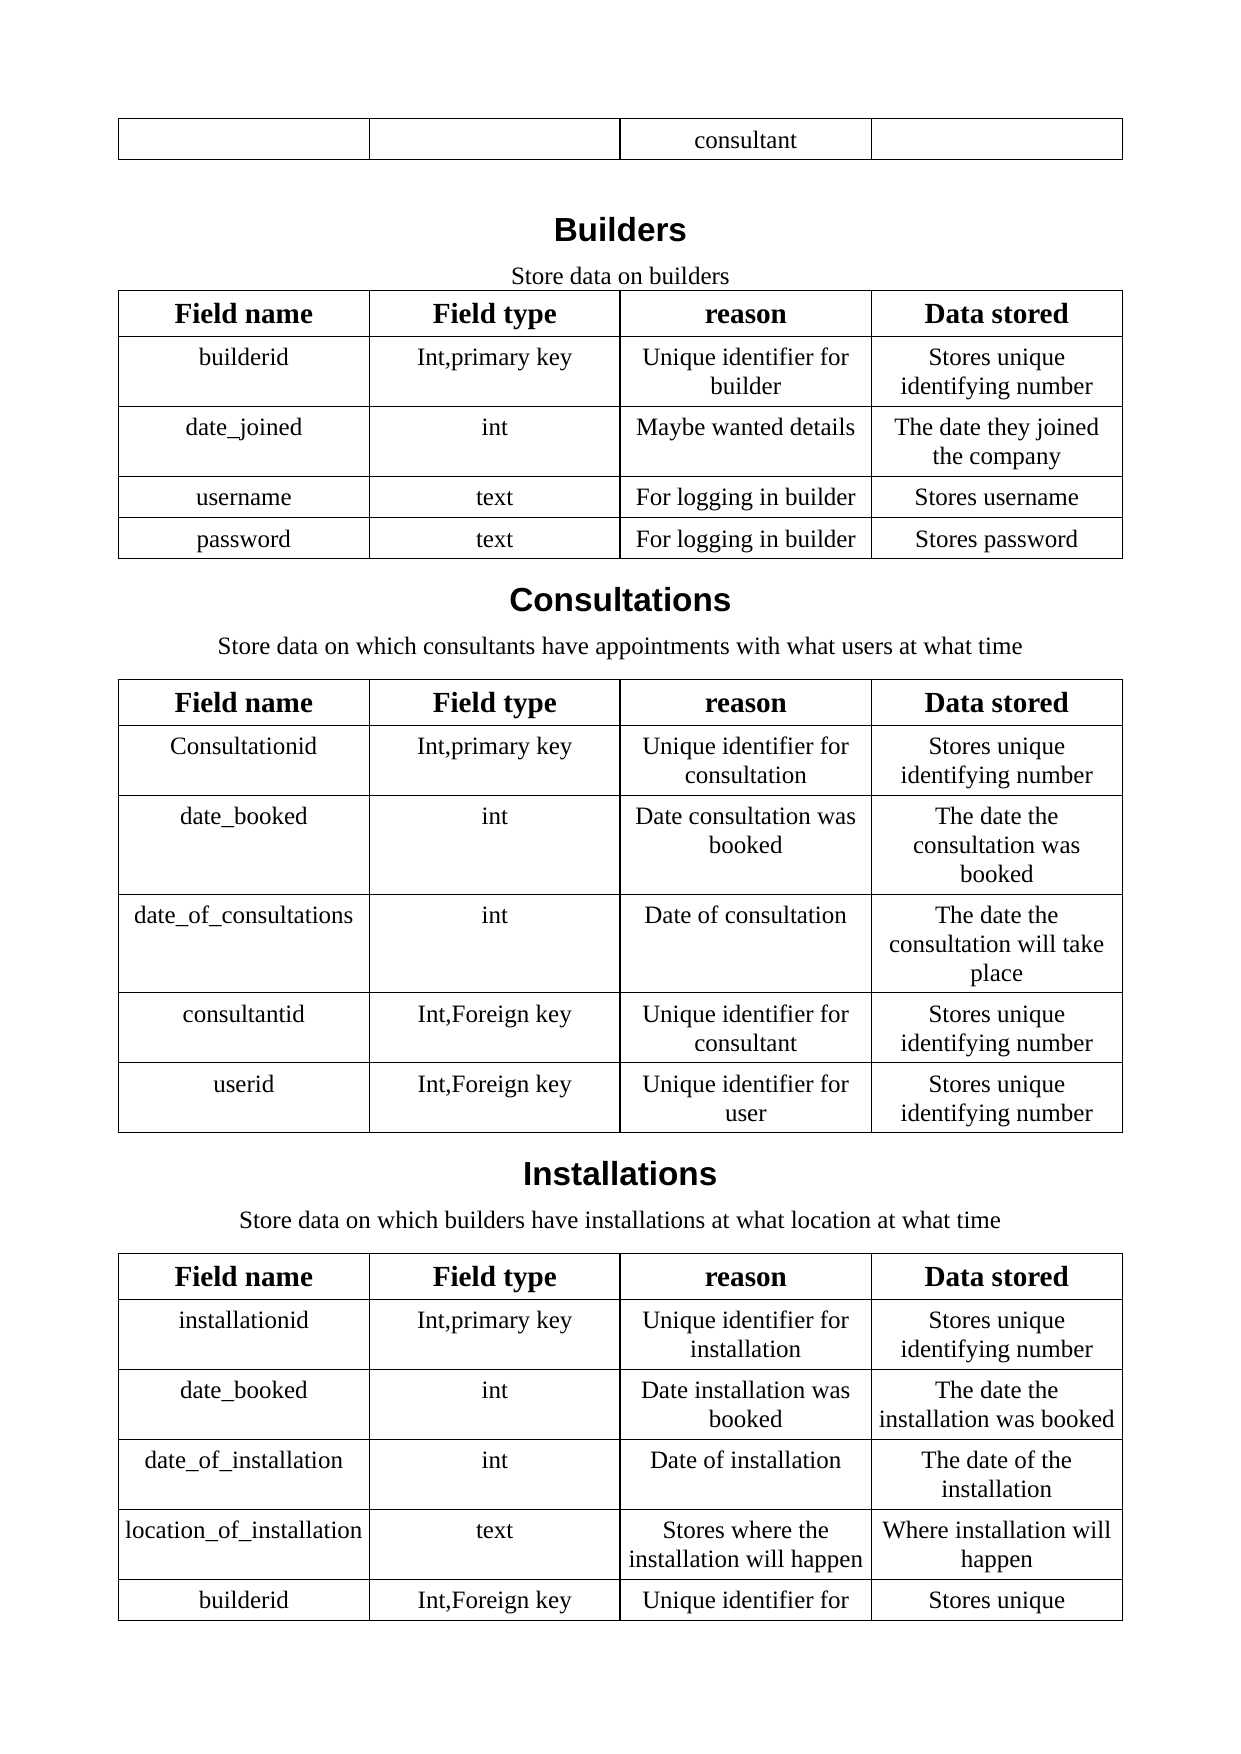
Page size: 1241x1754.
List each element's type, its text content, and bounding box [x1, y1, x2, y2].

table_cell int [370, 895, 619, 992]
table_cell Unique identifier for installation [621, 1300, 871, 1369]
table_cell Unique identifier for user [621, 1063, 871, 1132]
table_cell text [370, 518, 619, 558]
table_cell Date of consultation [621, 895, 871, 992]
table_cell Int,Foreign key [370, 1063, 619, 1132]
table_cell Stores unique [872, 1580, 1122, 1620]
table_cell Int,primary key [370, 337, 619, 406]
table_cell [119, 119, 369, 159]
table_cell Unique identifier for builder [621, 337, 871, 406]
table_header Data stored [872, 1254, 1122, 1299]
table_cell username [119, 477, 369, 517]
text Store data on which consultants have appointments with what users at what time [118, 631, 1122, 660]
table_cell int [370, 407, 619, 476]
table_cell userid [119, 1063, 369, 1132]
table_cell The date of the installation [872, 1440, 1122, 1509]
table_cell date_booked [119, 796, 369, 893]
table_cell consultantid [119, 993, 369, 1062]
table_cell Int,primary key [370, 726, 619, 795]
table_cell Stores unique identifying number [872, 726, 1122, 795]
table_cell date_of_consultations [119, 895, 369, 992]
table_cell installationid [119, 1300, 369, 1369]
table_cell date_of_installation [119, 1440, 369, 1509]
table_cell Stores unique identifying number [872, 1300, 1122, 1369]
table_cell consultant [621, 119, 871, 159]
table_cell Where installation will happen [872, 1510, 1122, 1579]
table_header Data stored [872, 291, 1122, 336]
table_header Field name [119, 1254, 369, 1299]
table_cell For logging in builder [621, 477, 871, 517]
table_header Field type [370, 1254, 619, 1299]
table_cell Stores password [872, 518, 1122, 558]
table_cell Int,Foreign key [370, 1580, 619, 1620]
table_cell Stores username [872, 477, 1122, 517]
table_cell int [370, 1440, 619, 1509]
table_cell Maybe wanted details [621, 407, 871, 476]
table_cell date_booked [119, 1370, 369, 1439]
table_cell Stores unique identifying number [872, 1063, 1122, 1132]
table_header Field name [119, 291, 369, 336]
table_cell builderid [119, 337, 369, 406]
table_header Field type [370, 680, 619, 725]
table_cell [872, 119, 1122, 159]
table_cell Stores where the installation will happen [621, 1510, 871, 1579]
table_cell text [370, 477, 619, 517]
table_cell location_of_installation [119, 1510, 369, 1579]
table_cell Unique identifier for consultation [621, 726, 871, 795]
table_header reason [621, 680, 871, 725]
table_cell password [119, 518, 369, 558]
table_cell The date the installation was booked [872, 1370, 1122, 1439]
table_header Data stored [872, 680, 1122, 725]
table_cell [370, 119, 619, 159]
subtitle Consultations [118, 580, 1122, 618]
table_header Field type [370, 291, 619, 336]
table_cell The date the consultation was booked [872, 796, 1122, 893]
table_cell int [370, 1370, 619, 1439]
table_cell Stores unique identifying number [872, 993, 1122, 1062]
subtitle Installations [118, 1154, 1122, 1192]
table_header Field name [119, 680, 369, 725]
table_cell The date the consultation will take place [872, 895, 1122, 992]
table_cell Date of installation [621, 1440, 871, 1509]
table_header reason [621, 291, 871, 336]
table_cell Date installation was booked [621, 1370, 871, 1439]
table_cell Unique identifier for [621, 1580, 871, 1620]
table_cell The date they joined the company [872, 407, 1122, 476]
table_cell Date consultation was booked [621, 796, 871, 893]
text Store data on builders [118, 261, 1122, 290]
subtitle Builders [118, 210, 1122, 248]
table_cell Unique identifier for consultant [621, 993, 871, 1062]
table_cell date_joined [119, 407, 369, 476]
table_cell Consultationid [119, 726, 369, 795]
table_cell Stores unique identifying number [872, 337, 1122, 406]
text Store data on which builders have installations at what location at what time [118, 1205, 1122, 1234]
table_cell For logging in builder [621, 518, 871, 558]
table_cell int [370, 796, 619, 893]
table_cell builderid [119, 1580, 369, 1620]
table_cell Int,Foreign key [370, 993, 619, 1062]
table_cell text [370, 1510, 619, 1579]
table_cell Int,primary key [370, 1300, 619, 1369]
table_header reason [621, 1254, 871, 1299]
